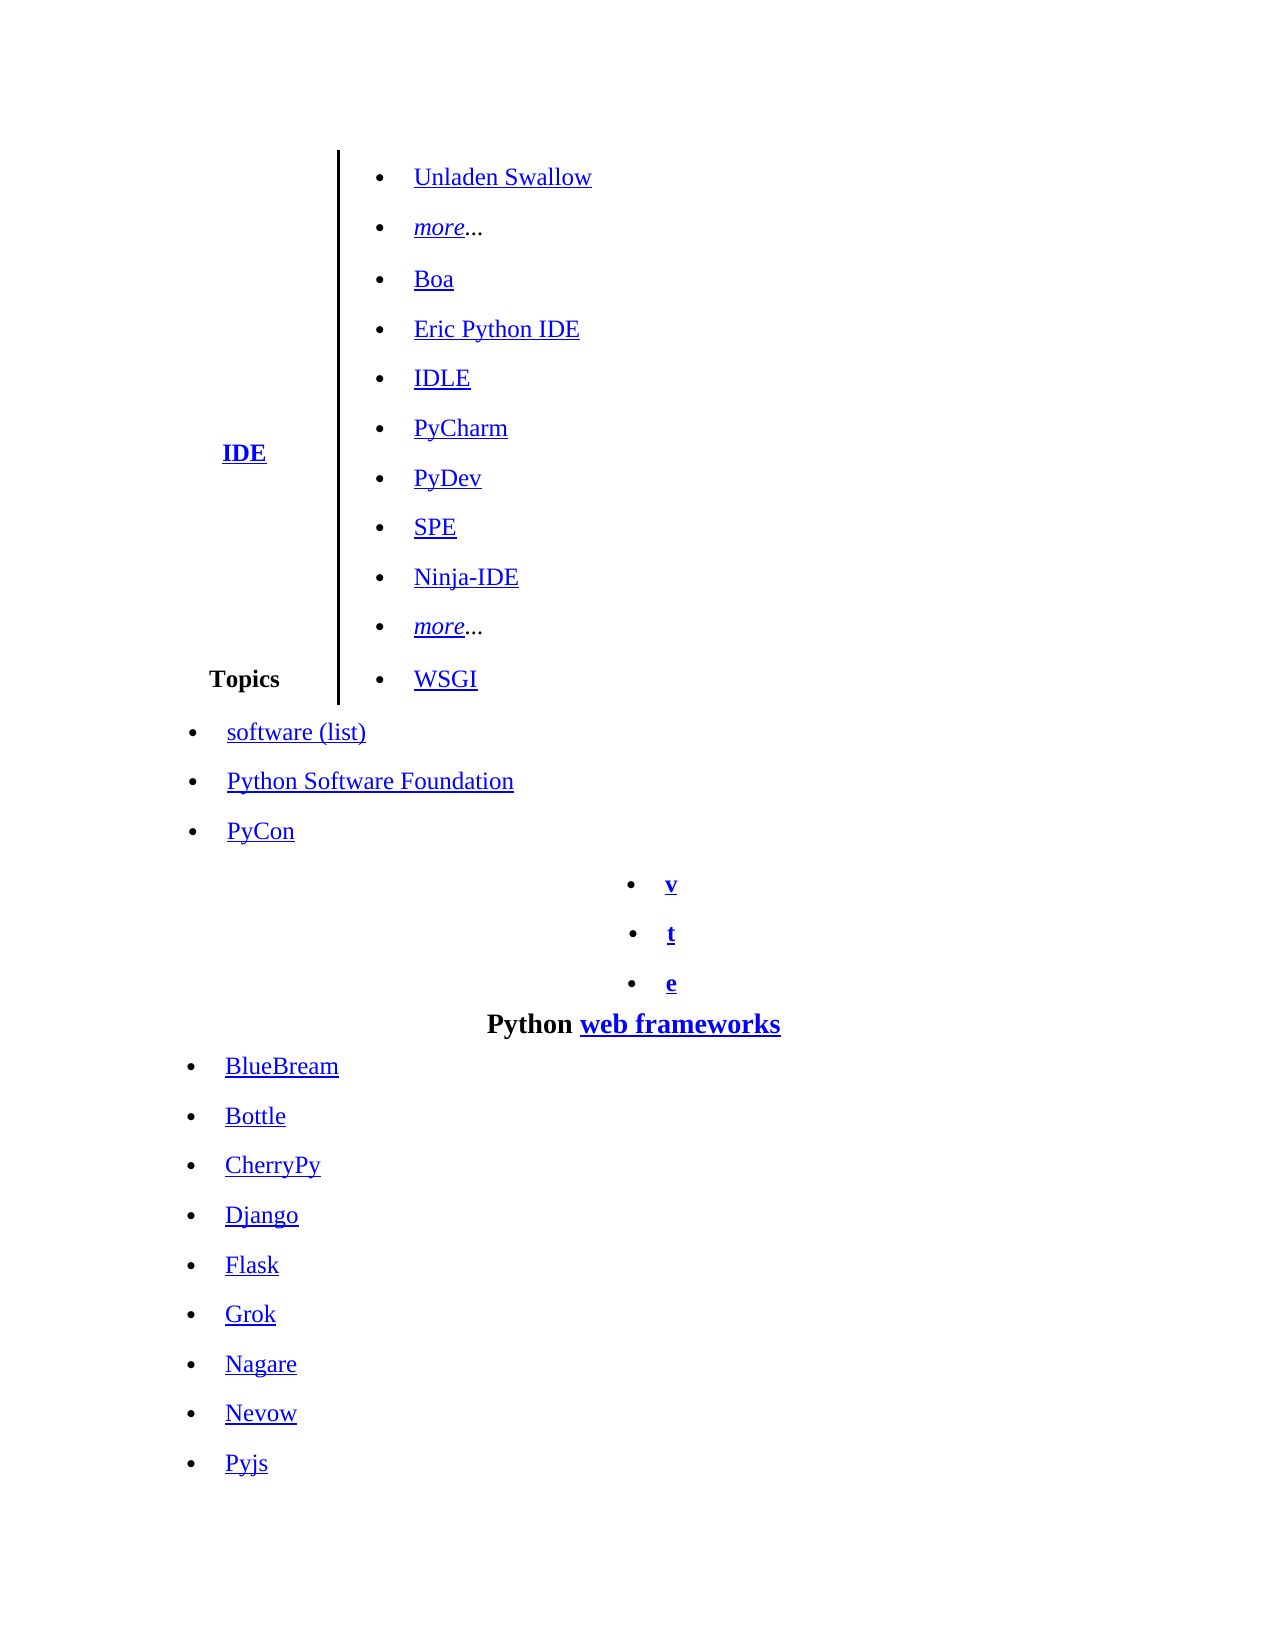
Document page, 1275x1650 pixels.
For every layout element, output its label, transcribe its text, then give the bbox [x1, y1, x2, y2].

table_cell software (list) Python Software Foundation PyCon [150, 705, 1125, 857]
table_cell Boa Eric Python IDE IDLE PyCharm PyDev SPE Ninja-IDE more... [340, 252, 1030, 652]
table_header v t e Python web frameworks [150, 857, 1117, 1041]
table_header [1117, 857, 1125, 1041]
table_cell BlueBream Bottle CherryPy Django Flask Grok Nagare Nevow Pyjs Pylons Pyramid Quixote Spyce TACTIC Tornado TurboGears TwistedWeb Webware web2py Zope 2 more... [150, 1041, 1117, 1487]
table_cell [1117, 1041, 1125, 1487]
table_cell Topics [150, 652, 337, 705]
table_cell WSGI [340, 652, 1030, 705]
table_cell [150, 150, 337, 252]
table_cell CircuitPython CLPython CPython Cython MicroPython Numba IronPython Jython Psyco PyPy Python for S60 Shed Skin Stackless Python Unladen Swallow more... [340, 150, 1030, 252]
table_cell [1030, 150, 1125, 705]
table_cell IDE [150, 252, 337, 652]
